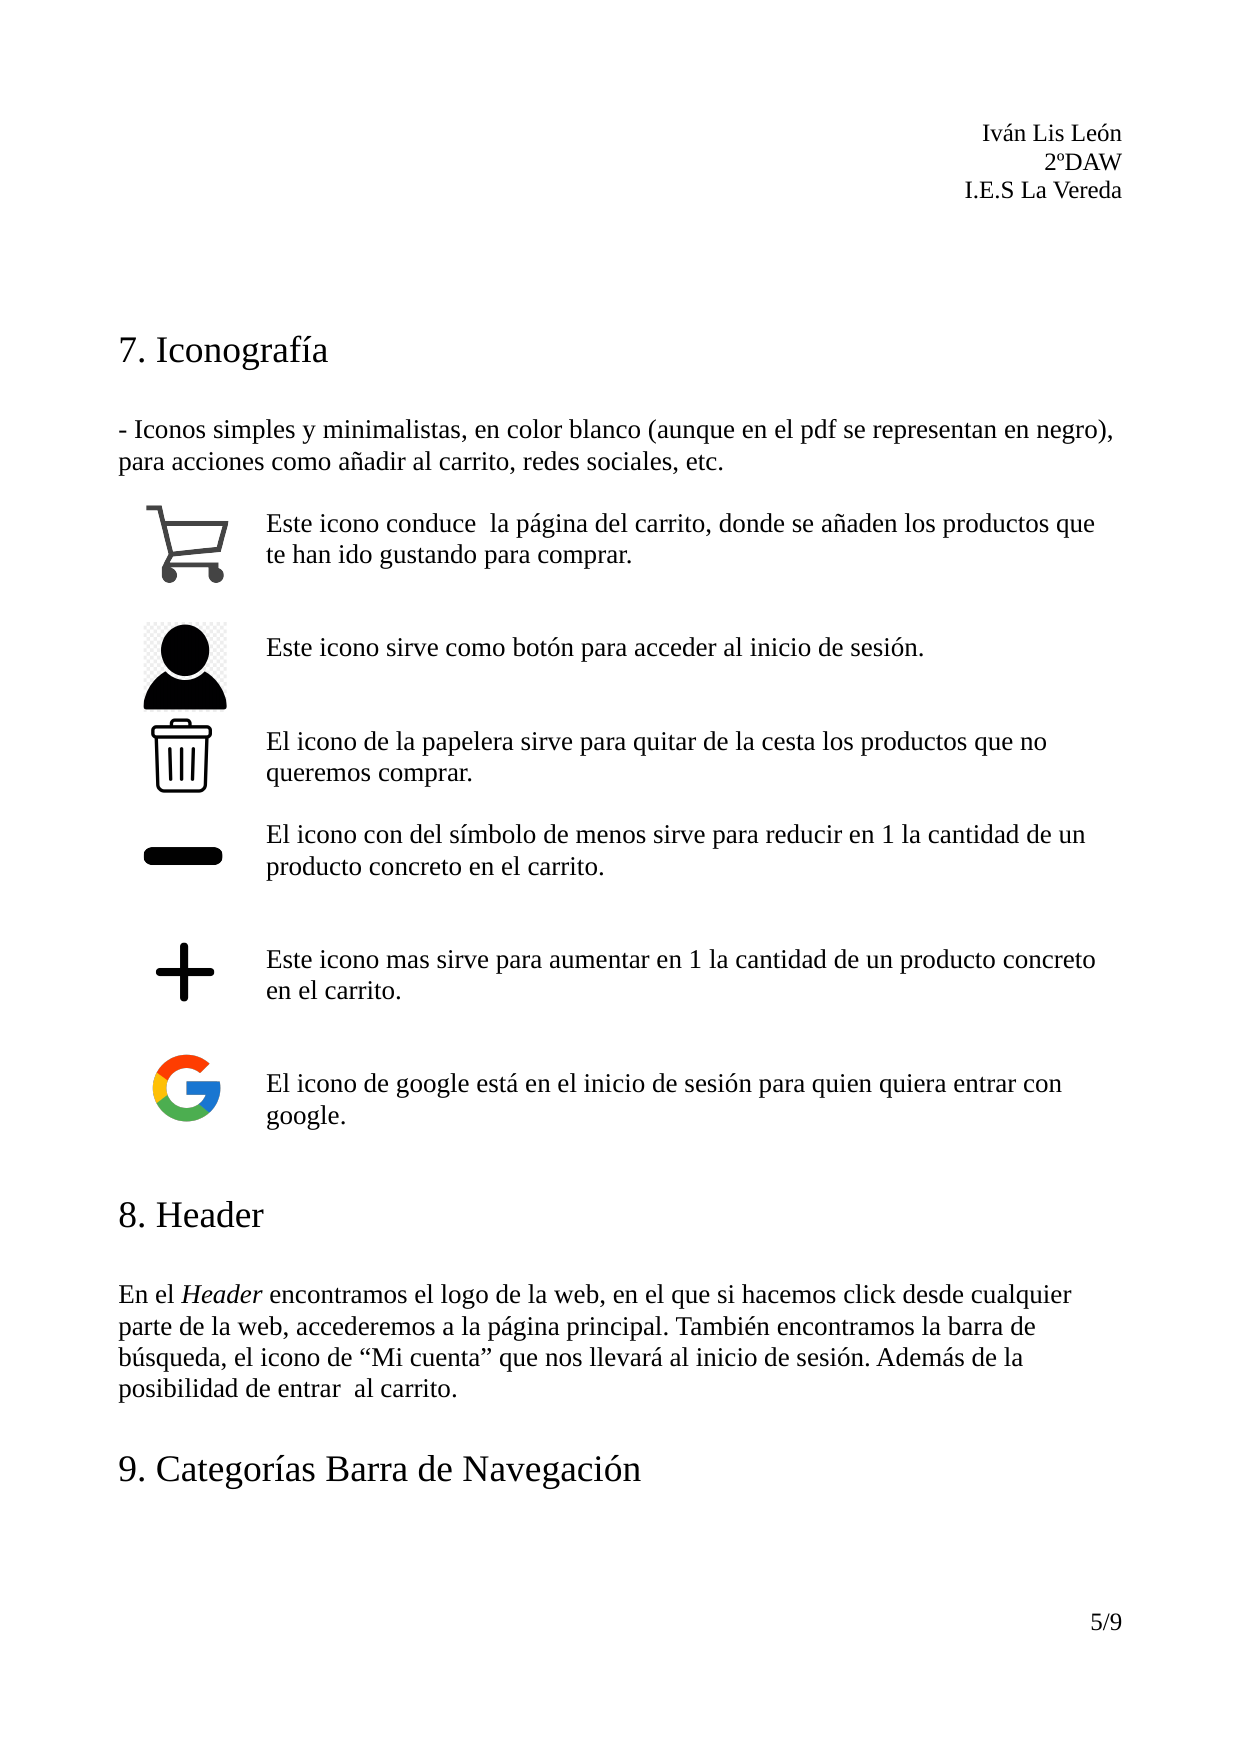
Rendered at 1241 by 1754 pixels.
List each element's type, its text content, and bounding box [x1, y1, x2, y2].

text 9. Categorías Barra de Navegación [118, 1446, 1122, 1489]
text Este icono sirve como botón para acceder al inicio de sesión. [227, 632, 1122, 663]
text 7. Iconografía [118, 327, 1122, 370]
picture [143, 622, 227, 712]
text - Iconos simples y minimalistas, en color blanco (aunque en el pdf se representan en negro), para acciones como añadir al carrito, redes sociales, etc. [118, 413, 1122, 476]
text Este icono mas sirve para aumentar en 1 la cantidad de un producto concreto en el carrito. [228, 943, 1122, 1005]
picture [146, 500, 229, 583]
picture [141, 715, 222, 796]
picture [147, 1048, 227, 1128]
text Este icono conduce la página del carrito, donde se añaden los productos que te han ido gustando para comprar. [229, 507, 1122, 569]
text En el Header encontramos el logo de la web, en el que si hacemos click desde cualquier parte de la web, accederemos a la página principal. También encontramos la barra de búsqueda, el icono de “Mi cuenta” que nos llevará al inicio de sesión. Además de la posibilidad de entrar al carrito. [118, 1278, 1122, 1403]
text 8. Header [118, 1192, 1122, 1235]
text El icono de google está en el inicio de sesión para quien quiera entrar con google. [118, 1068, 1122, 1130]
text El icono de la papelera sirve para quitar de la cesta los productos que no queremos comprar. [222, 725, 1122, 787]
picture [143, 816, 223, 896]
text El icono con del símbolo de menos sirve para reducir en 1 la cantidad de un producto concreto en el carrito. [223, 818, 1122, 881]
picture [144, 933, 228, 1011]
